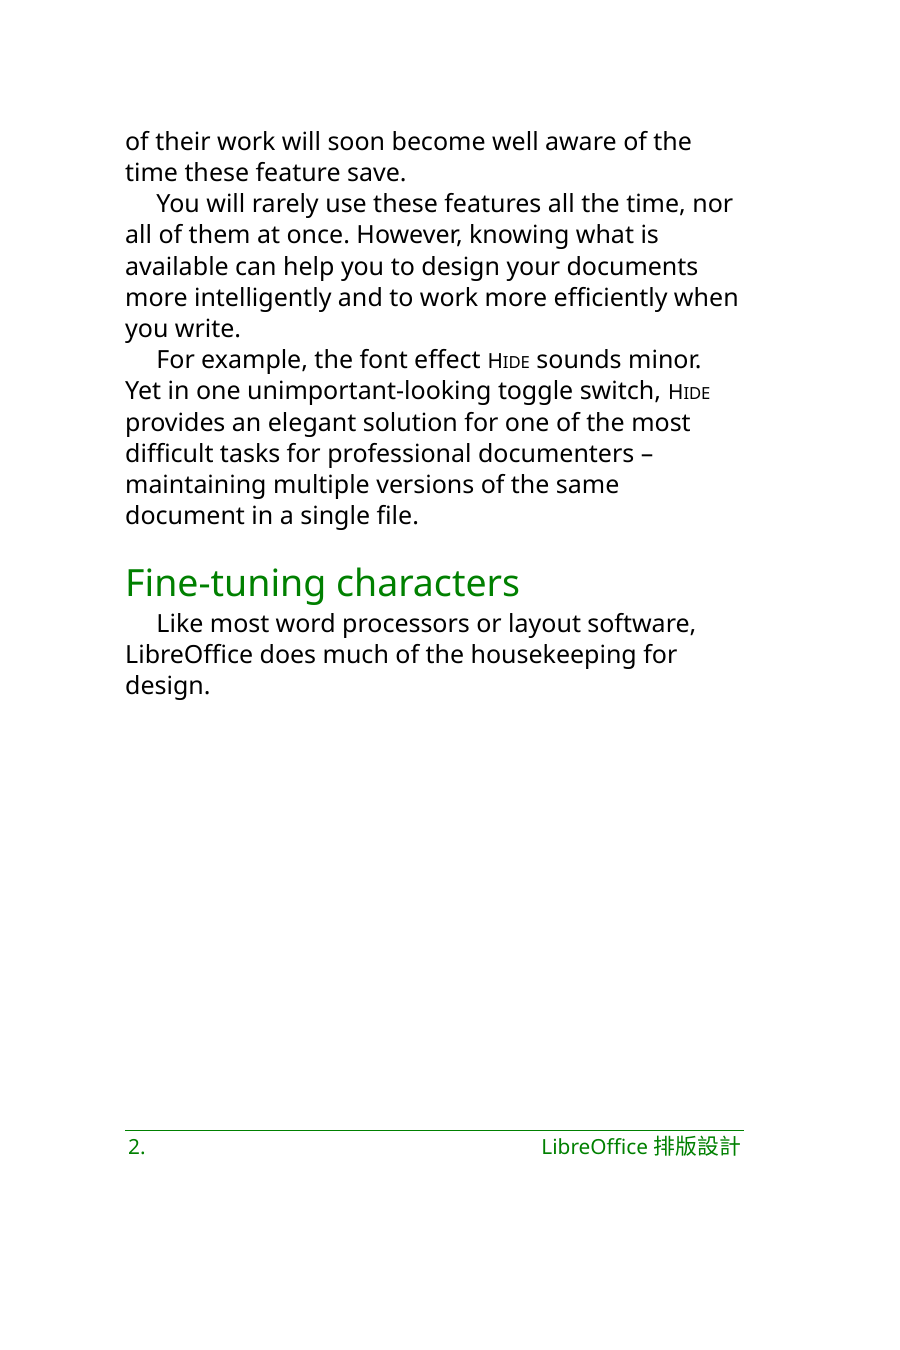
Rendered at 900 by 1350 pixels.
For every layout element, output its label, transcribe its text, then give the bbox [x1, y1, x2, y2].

text Like most word processors or layout software, LibreOffice does much of the housekeeping for design. [125, 607, 744, 701]
text of their work will soon become well aware of the time these feature save. [125, 125, 744, 187]
text For example, the font effect Hide sounds minor. Yet in one unimportant-looking toggle switch, Hide provides an elegant solution for one of the most difficult tasks for professional documenters – maintaining multiple versions of the same document in a single file. [125, 344, 744, 531]
subtitle Fine-tuning characters [125, 556, 744, 607]
text You will rarely use these features all the time, nor all of them at once. However, knowing what is available can help you to design your documents more intelligently and to work more efficiently when you write. [125, 187, 744, 344]
